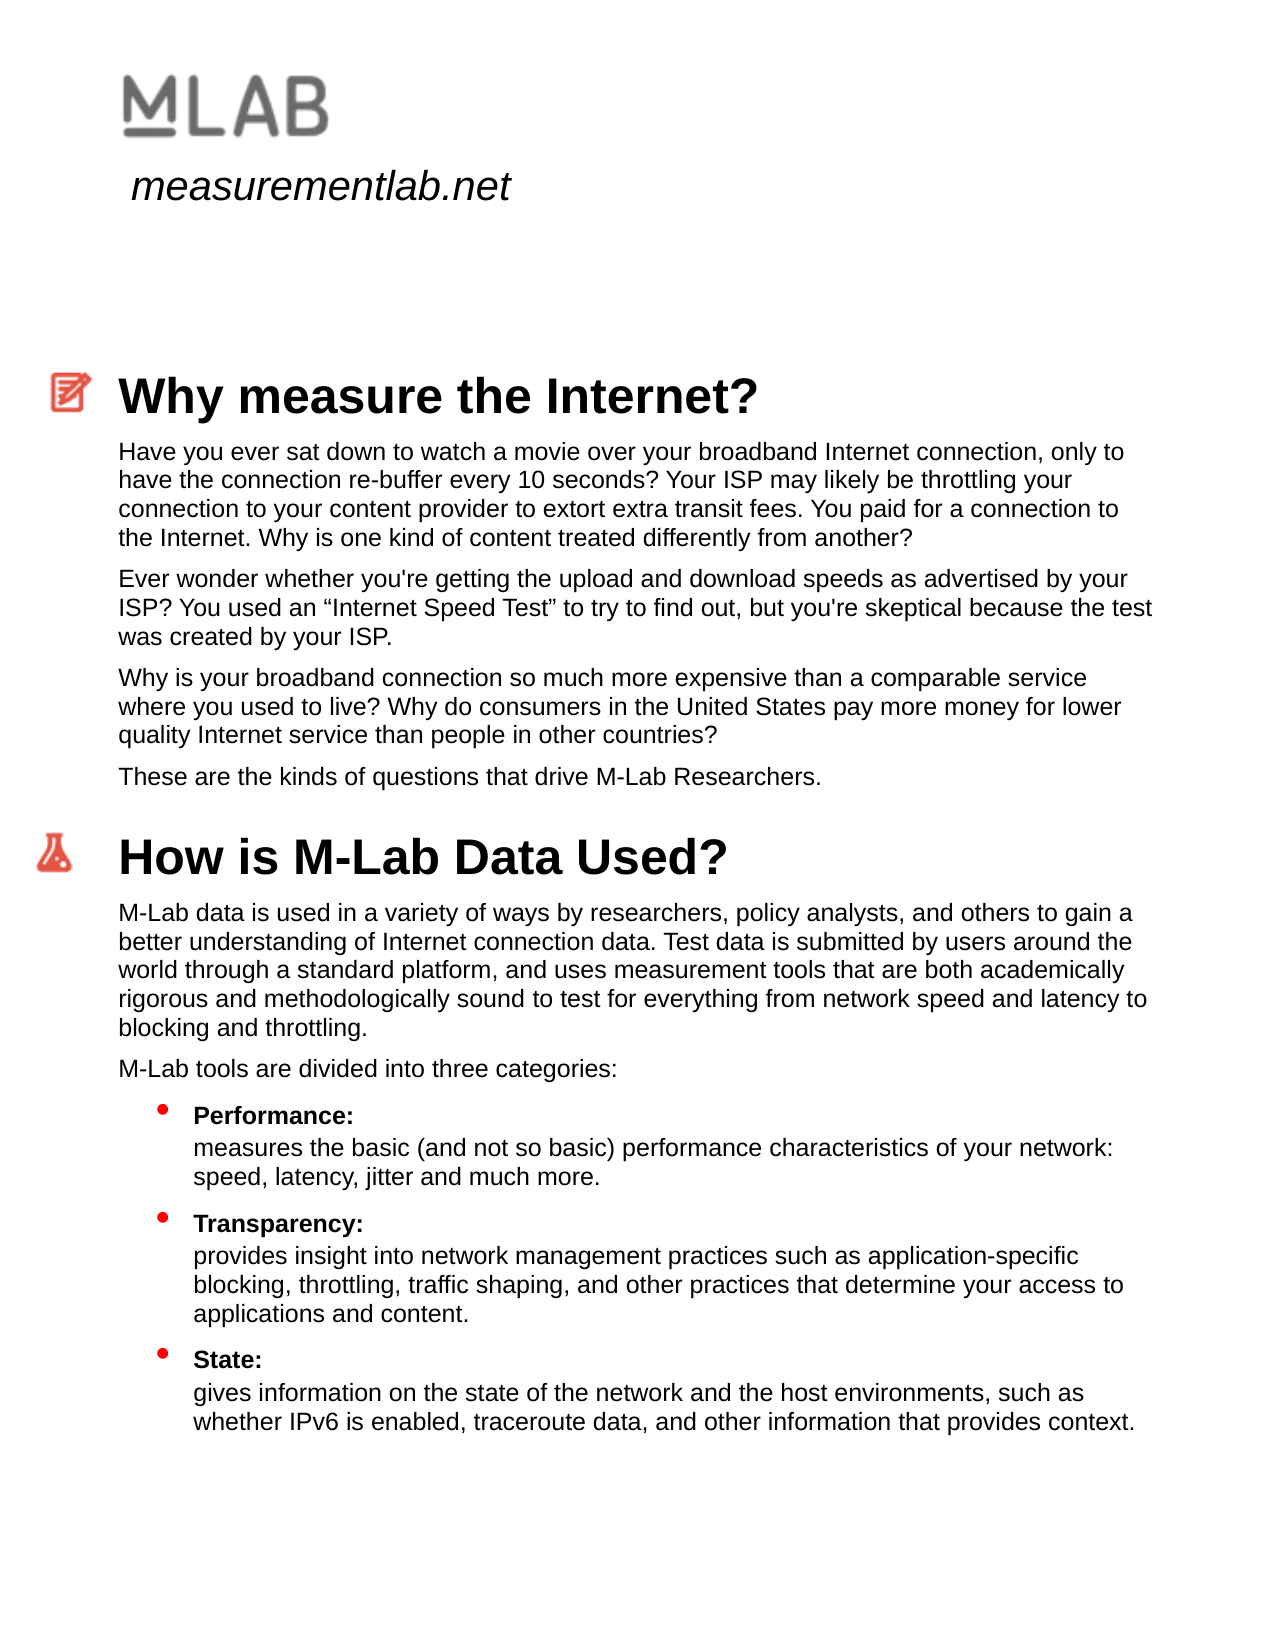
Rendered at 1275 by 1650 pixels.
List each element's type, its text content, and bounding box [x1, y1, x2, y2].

list Transparency: provides insight into network management practices such as application-specific blocking, throttling, traffic shaping, and other practices that determine your access to applications and content. [156, 1203, 1157, 1327]
list Performance: measures the basic (and not so basic) performance characteristics of your network: speed, latency, jitter and much more. [156, 1095, 1157, 1191]
text Have you ever sat down to watch a movie over your broadband Internet connection, only to have the connection re-buffer every 10 seconds? Your ISP may likely be throttling your connection to your content provider to extort extra transit fees. You paid for a connection to the Internet. Why is one kind of content treated differently from another? [118, 436, 1157, 551]
text M-Lab data is used in a variety of ways by researchers, policy analysts, and others to gain a better understanding of Internet connection data. Test data is submitted by users around the world through a standard platform, and uses measurement tools that are both academically rigorous and methodologically sound to test for everything from network speed and latency to blocking and throttling. [118, 898, 1157, 1041]
subtitle How is M-Lab Data Used? [118, 828, 1157, 885]
picture [78, 28, 389, 185]
text These are the kinds of questions that drive M-Lab Researchers. [118, 761, 1157, 790]
list State: gives information on the state of the network and the host environments, such as whether IPv6 is enabled, traceroute data, and other information that provides context. [156, 1340, 1157, 1435]
text Ever wonder whether you're getting the upload and download speeds as advertised by your ISP? You used an “Internet Speed Test” to try to find out, but you're skeptical because the test was created by your ISP. [118, 564, 1157, 650]
text M-Lab tools are divided into three categories: [118, 1054, 1157, 1083]
text Why is your broadband connection so much more expensive than a comparable service where you used to live? Why do consumers in the United States pay more money for lower quality Internet service than people in other countries? [118, 663, 1157, 749]
picture [17, 343, 112, 447]
subtitle Why measure the Internet? [118, 366, 1157, 424]
picture [21, 812, 93, 901]
